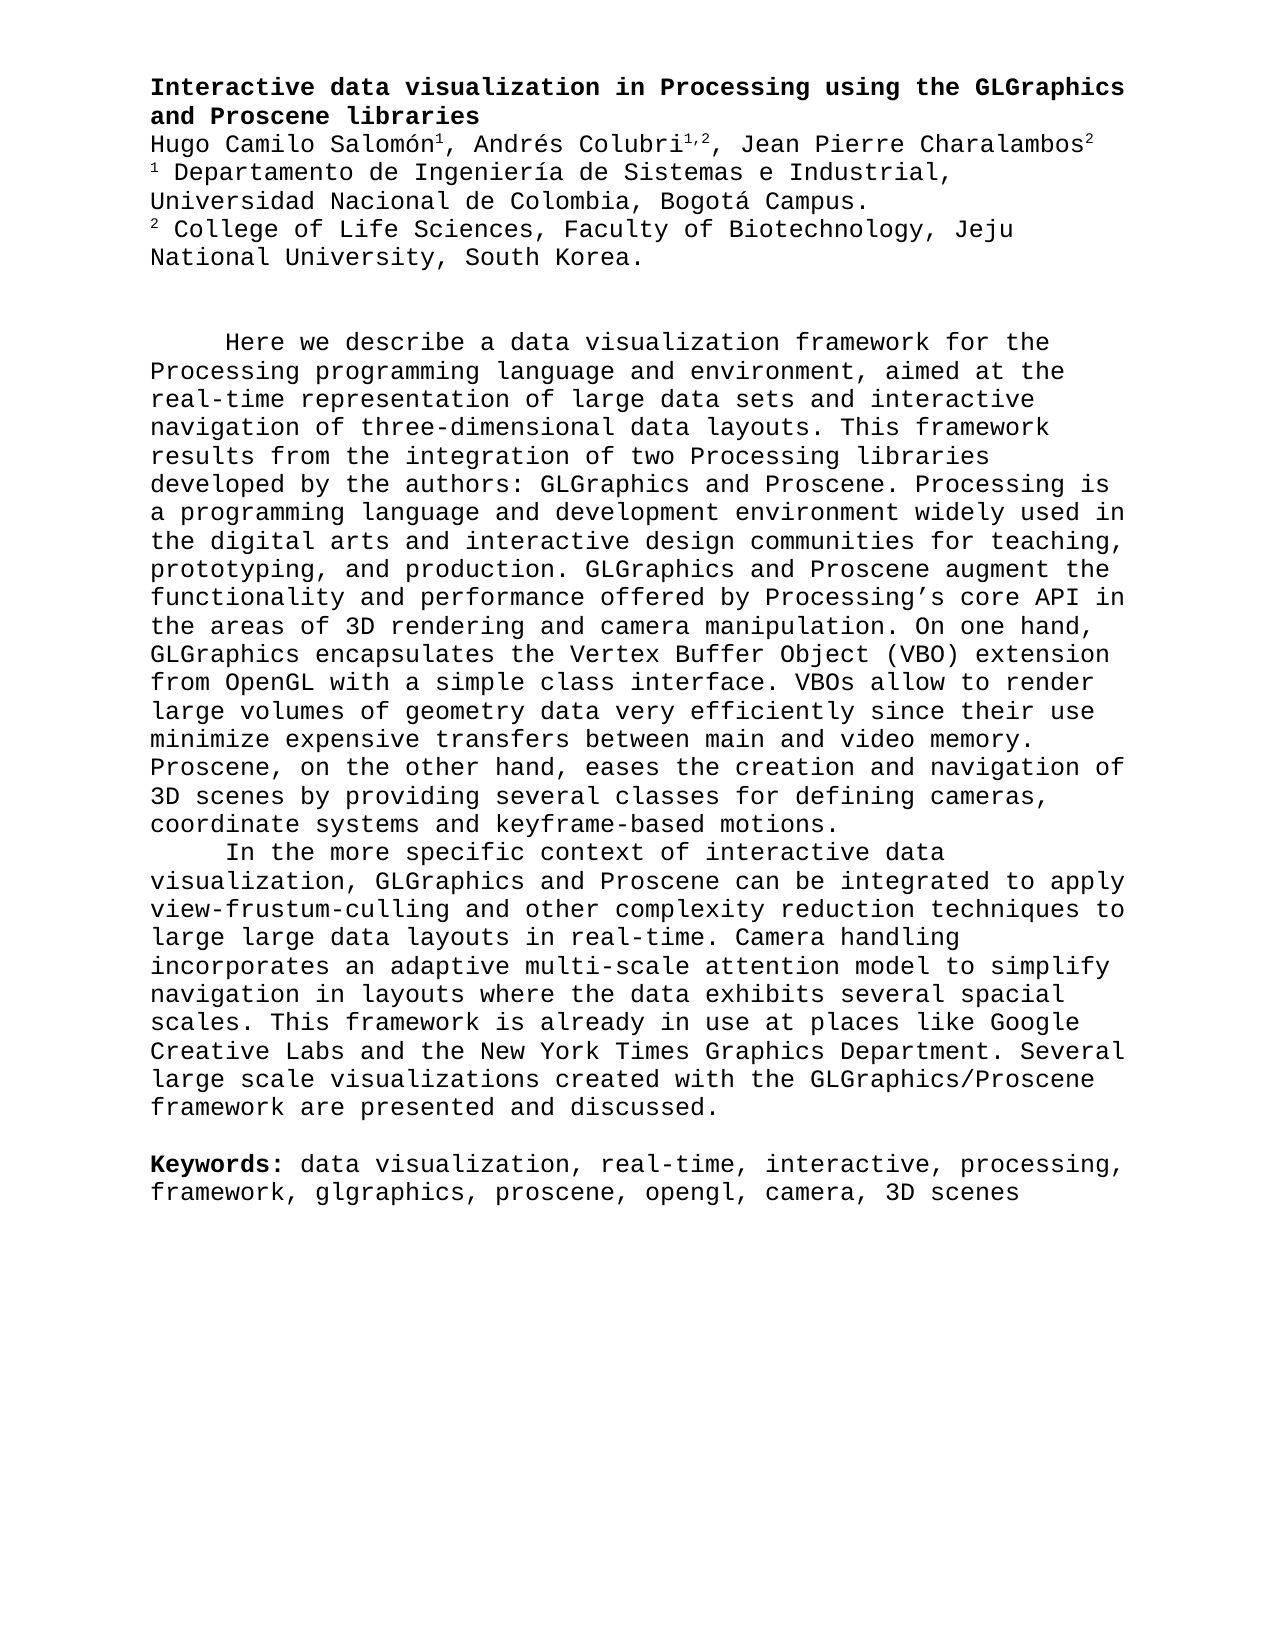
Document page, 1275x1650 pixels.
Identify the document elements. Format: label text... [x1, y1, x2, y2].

text 2 College of Life Sciences, Faculty of Biotechnology, Jeju National University, South Korea. [150, 217, 1125, 273]
text 1 Departamento de Ingeniería de Sistemas e Industrial, Universidad Nacional de Colombia, Bogotá Campus. [150, 160, 1125, 217]
text Keywords: data visualization, real-time, interactive, processing, framework, glgraphics, proscene, opengl, camera, 3D scenes [150, 1152, 1125, 1208]
text Here we describe a data visualization framework for the Processing programming language and environment, aimed at the real-time representation of large data sets and interactive navigation of three-dimensional data layouts. This framework results from the integration of two Processing libraries developed by the authors: GLGraphics and Proscene. Processing is a programming language and development environment widely used in the digital arts and interactive design communities for teaching, prototyping, and production. GLGraphics and Proscene augment the functionality and performance offered by Processing’s core API in the areas of 3D rendering and camera manipulation. On one hand, GLGraphics encapsulates the Vertex Buffer Object (VBO) extension from OpenGL with a simple class interface. VBOs allow to render large volumes of geometry data very efficiently since their use minimize expensive transfers between main and video memory. Proscene, on the other hand, eases the creation and navigation of 3D scenes by providing several classes for defining cameras, coordinate systems and keyframe-based motions. [150, 330, 1125, 840]
text In the more specific context of interactive data visualization, GLGraphics and Proscene can be integrated to apply view-frustum-culling and other complexity reduction techniques to large large data layouts in real-time. Camera handling incorporates an adaptive multi-scale attention model to simplify navigation in layouts where the data exhibits several spacial scales. This framework is already in use at places like Google Creative Labs and the New York Times Graphics Department. Several large scale visualizations created with the GLGraphics/Proscene framework are presented and discussed. [150, 840, 1125, 1123]
text Interactive data visualization in Processing using the GLGraphics and Proscene libraries [150, 75, 1125, 132]
text Hugo Camilo Salomón1, Andrés Colubri1,2, Jean Pierre Charalambos2 [150, 132, 1125, 160]
